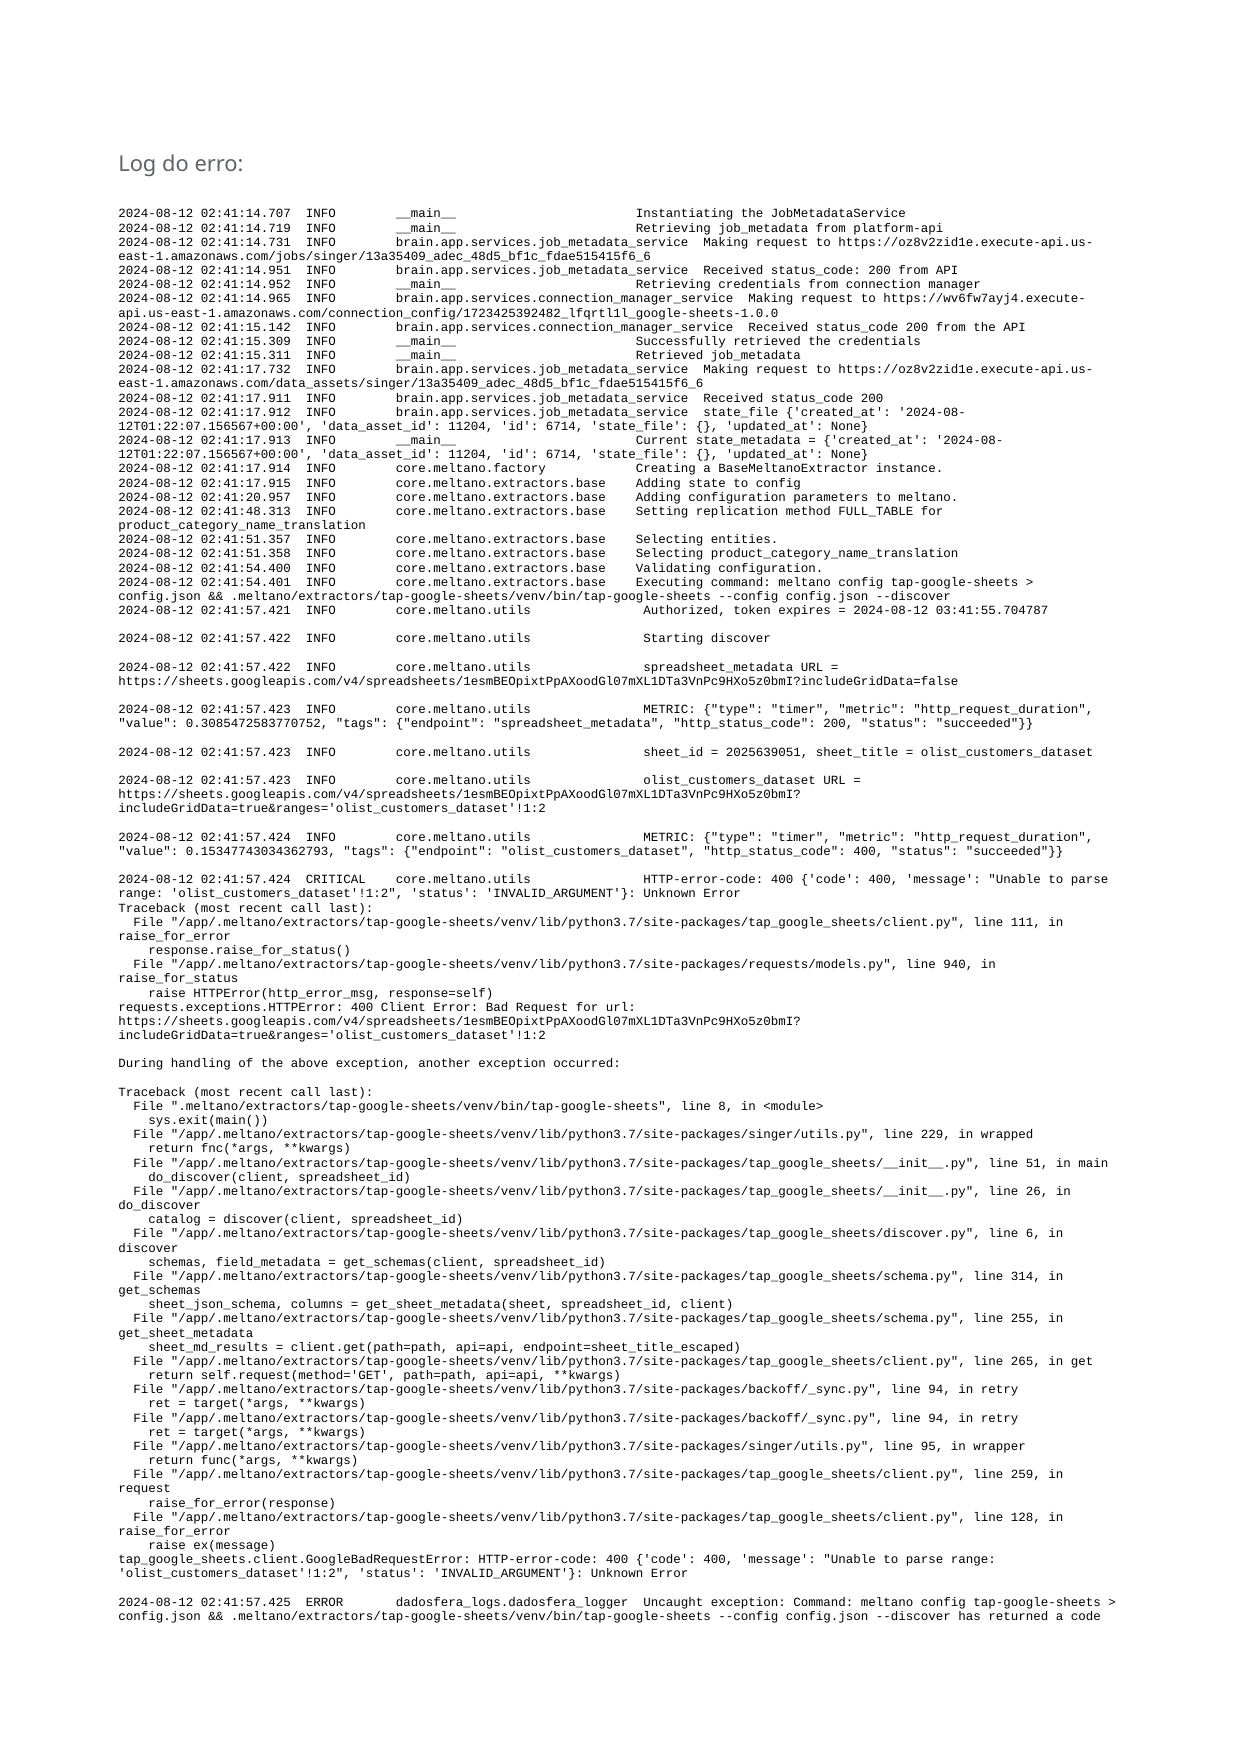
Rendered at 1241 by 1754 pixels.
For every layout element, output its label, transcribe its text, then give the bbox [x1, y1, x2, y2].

text Log do erro: 2024-08-12 02:41:14.707 INFO __main__ Instantiating the JobMetadataService 2024-08-12 02:41:14.719 INFO __main__ Retrieving job_metadata from platform-api 2024-08-12 02:41:14.731 INFO brain.app.services.job_metadata_service Making request to https://oz8v2zid1e.execute-api.us-east-1.amazonaws.com/jobs/singer/13a35409_adec_48d5_bf1c_fdae515415f6_6 2024-08-12 02:41:14.951 INFO brain.app.services.job_metadata_service Received status_code: 200 from API 2024-08-12 02:41:14.952 INFO __main__ Retrieving credentials from connection manager 2024-08-12 02:41:14.965 INFO brain.app.services.connection_manager_service Making request to https://wv6fw7ayj4.execute-api.us-east-1.amazonaws.com/connection_config/1723425392482_lfqrtl1l_google-sheets-1.0.0 2024-08-12 02:41:15.142 INFO brain.app.services.connection_manager_service Received status_code 200 from the API 2024-08-12 02:41:15.309 INFO __main__ Successfully retrieved the credentials 2024-08-12 02:41:15.311 INFO __main__ Retrieved job_metadata 2024-08-12 02:41:17.732 INFO brain.app.services.job_metadata_service Making request to https://oz8v2zid1e.execute-api.us-east-1.amazonaws.com/data_assets/singer/13a35409_adec_48d5_bf1c_fdae515415f6_6 2024-08-12 02:41:17.911 INFO brain.app.services.job_metadata_service Received status_code 200 2024-08-12 02:41:17.912 INFO brain.app.services.job_metadata_service state_file {'created_at': '2024-08-12T01:22:07.156567+00:00', 'data_asset_id': 11204, 'id': 6714, 'state_file': {}, 'updated_at': None} 2024-08-12 02:41:17.913 INFO __main__ Current state_metadata = {'created_at': '2024-08-12T01:22:07.156567+00:00', 'data_asset_id': 11204, 'id': 6714, 'state_file': {}, 'updated_at': None} 2024-08-12 02:41:17.914 INFO core.meltano.factory Creating a BaseMeltanoExtractor instance. 2024-08-12 02:41:17.915 INFO core.meltano.extractors.base Adding state to config 2024-08-12 02:41:20.957 INFO core.meltano.extractors.base Adding configuration parameters to meltano. 2024-08-12 02:41:48.313 INFO core.meltano.extractors.base Setting replication method FULL_TABLE for product_category_name_translation 2024-08-12 02:41:51.357 INFO core.meltano.extractors.base Selecting entities. 2024-08-12 02:41:51.358 INFO core.meltano.extractors.base Selecting product_category_name_translation 2024-08-12 02:41:54.400 INFO core.meltano.extractors.base Validating configuration. 2024-08-12 02:41:54.401 INFO core.meltano.extractors.base Executing command: meltano config tap-google-sheets > config.json && .meltano/extractors/tap-google-sheets/venv/bin/tap-google-sheets --config config.json --discover 2024-08-12 02:41:57.421 INFO core.meltano.utils Authorized, token expires = 2024-08-12 03:41:55.704787 2024-08-12 02:41:57.422 INFO core.meltano.utils Starting discover 2024-08-12 02:41:57.422 INFO core.meltano.utils spreadsheet_metadata URL = https://sheets.googleapis.com/v4/spreadsheets/1esmBEOpixtPpAXoodGl07mXL1DTa3VnPc9HXo5z0bmI?includeGridData=false 2024-08-12 02:41:57.423 INFO core.meltano.utils METRIC: {"type": "timer", "metric": "http_request_duration", "value": 0.3085472583770752, "tags": {"endpoint": "spreadsheet_metadata", "http_status_code": 200, "status": "succeeded"}} 2024-08-12 02:41:57.423 INFO core.meltano.utils sheet_id = 2025639051, sheet_title = olist_customers_dataset 2024-08-12 02:41:57.423 INFO core.meltano.utils olist_customers_dataset URL = https://sheets.googleapis.com/v4/spreadsheets/1esmBEOpixtPpAXoodGl07mXL1DTa3VnPc9HXo5z0bmI?includeGridData=true&ranges='olist_customers_dataset'!1:2 2024-08-12 02:41:57.424 INFO core.meltano.utils METRIC: {"type": "timer", "metric": "http_request_duration", "value": 0.15347743034362793, "tags": {"endpoint": "olist_customers_dataset", "http_status_code": 400, "status": "succeeded"}} 2024-08-12 02:41:57.424 CRITICAL core.meltano.utils HTTP-error-code: 400 {'code': 400, 'message': "Unable to parse range: 'olist_customers_dataset'!1:2", 'status': 'INVALID_ARGUMENT'}: Unknown Error Traceback (most recent call last): File "/app/.meltano/extractors/tap-google-sheets/venv/lib/python3.7/site-packages/tap_google_sheets/client.py", line 111, in raise_for_error response.raise_for_status() File "/app/.meltano/extractors/tap-google-sheets/venv/lib/python3.7/site-packages/requests/models.py", line 940, in raise_for_status raise HTTPError(http_error_msg, response=self) requests.exceptions.HTTPError: 400 Client Error: Bad Request for url: https://sheets.googleapis.com/v4/spreadsheets/1esmBEOpixtPpAXoodGl07mXL1DTa3VnPc9HXo5z0bmI?includeGridData=true&ranges='olist_customers_dataset'!1:2 During handling of the above exception, another exception occurred: Traceback (most recent call last): File ".meltano/extractors/tap-google-sheets/venv/bin/tap-google-sheets", line 8, in <module> sys.exit(main()) File "/app/.meltano/extractors/tap-google-sheets/venv/lib/python3.7/site-packages/singer/utils.py", line 229, in wrapped return fnc(*args, **kwargs) File "/app/.meltano/extractors/tap-google-sheets/venv/lib/python3.7/site-packages/tap_google_sheets/__init__.py", line 51, in main do_discover(client, spreadsheet_id) File "/app/.meltano/extractors/tap-google-sheets/venv/lib/python3.7/site-packages/tap_google_sheets/__init__.py", line 26, in do_discover catalog = discover(client, spreadsheet_id) File "/app/.meltano/extractors/tap-google-sheets/venv/lib/python3.7/site-packages/tap_google_sheets/discover.py", line 6, in discover schemas, field_metadata = get_schemas(client, spreadsheet_id) File "/app/.meltano/extractors/tap-google-sheets/venv/lib/python3.7/site-packages/tap_google_sheets/schema.py", line 314, in get_schemas sheet_json_schema, columns = get_sheet_metadata(sheet, spreadsheet_id, client) File "/app/.meltano/extractors/tap-google-sheets/venv/lib/python3.7/site-packages/tap_google_sheets/schema.py", line 255, in get_sheet_metadata sheet_md_results = client.get(path=path, api=api, endpoint=sheet_title_escaped) File "/app/.meltano/extractors/tap-google-sheets/venv/lib/python3.7/site-packages/tap_google_sheets/client.py", line 265, in get return self.request(method='GET', path=path, api=api, **kwargs) File "/app/.meltano/extractors/tap-google-sheets/venv/lib/python3.7/site-packages/backoff/_sync.py", line 94, in retry ret = target(*args, **kwargs) File "/app/.meltano/extractors/tap-google-sheets/venv/lib/python3.7/site-packages/backoff/_sync.py", line 94, in retry ret = target(*args, **kwargs) File "/app/.meltano/extractors/tap-google-sheets/venv/lib/python3.7/site-packages/singer/utils.py", line 95, in wrapper return func(*args, **kwargs) File "/app/.meltano/extractors/tap-google-sheets/venv/lib/python3.7/site-packages/tap_google_sheets/client.py", line 259, in request raise_for_error(response) File "/app/.meltano/extractors/tap-google-sheets/venv/lib/python3.7/site-packages/tap_google_sheets/client.py", line 128, in raise_for_error raise ex(message) tap_google_sheets.client.GoogleBadRequestError: HTTP-error-code: 400 {'code': 400, 'message': "Unable to parse range: 'olist_customers_dataset'!1:2", 'status': 'INVALID_ARGUMENT'}: Unknown Error 2024-08-12 02:41:57.425 ERROR dadosfera_logs.dadosfera_logger Uncaught exception: Command: meltano config tap-google-sheets > config.json && .meltano/extractors/tap-google-sheets/venv/bin/tap-google-sheets --config config.json --discover has returned a code [118, 118, 1122, 1624]
